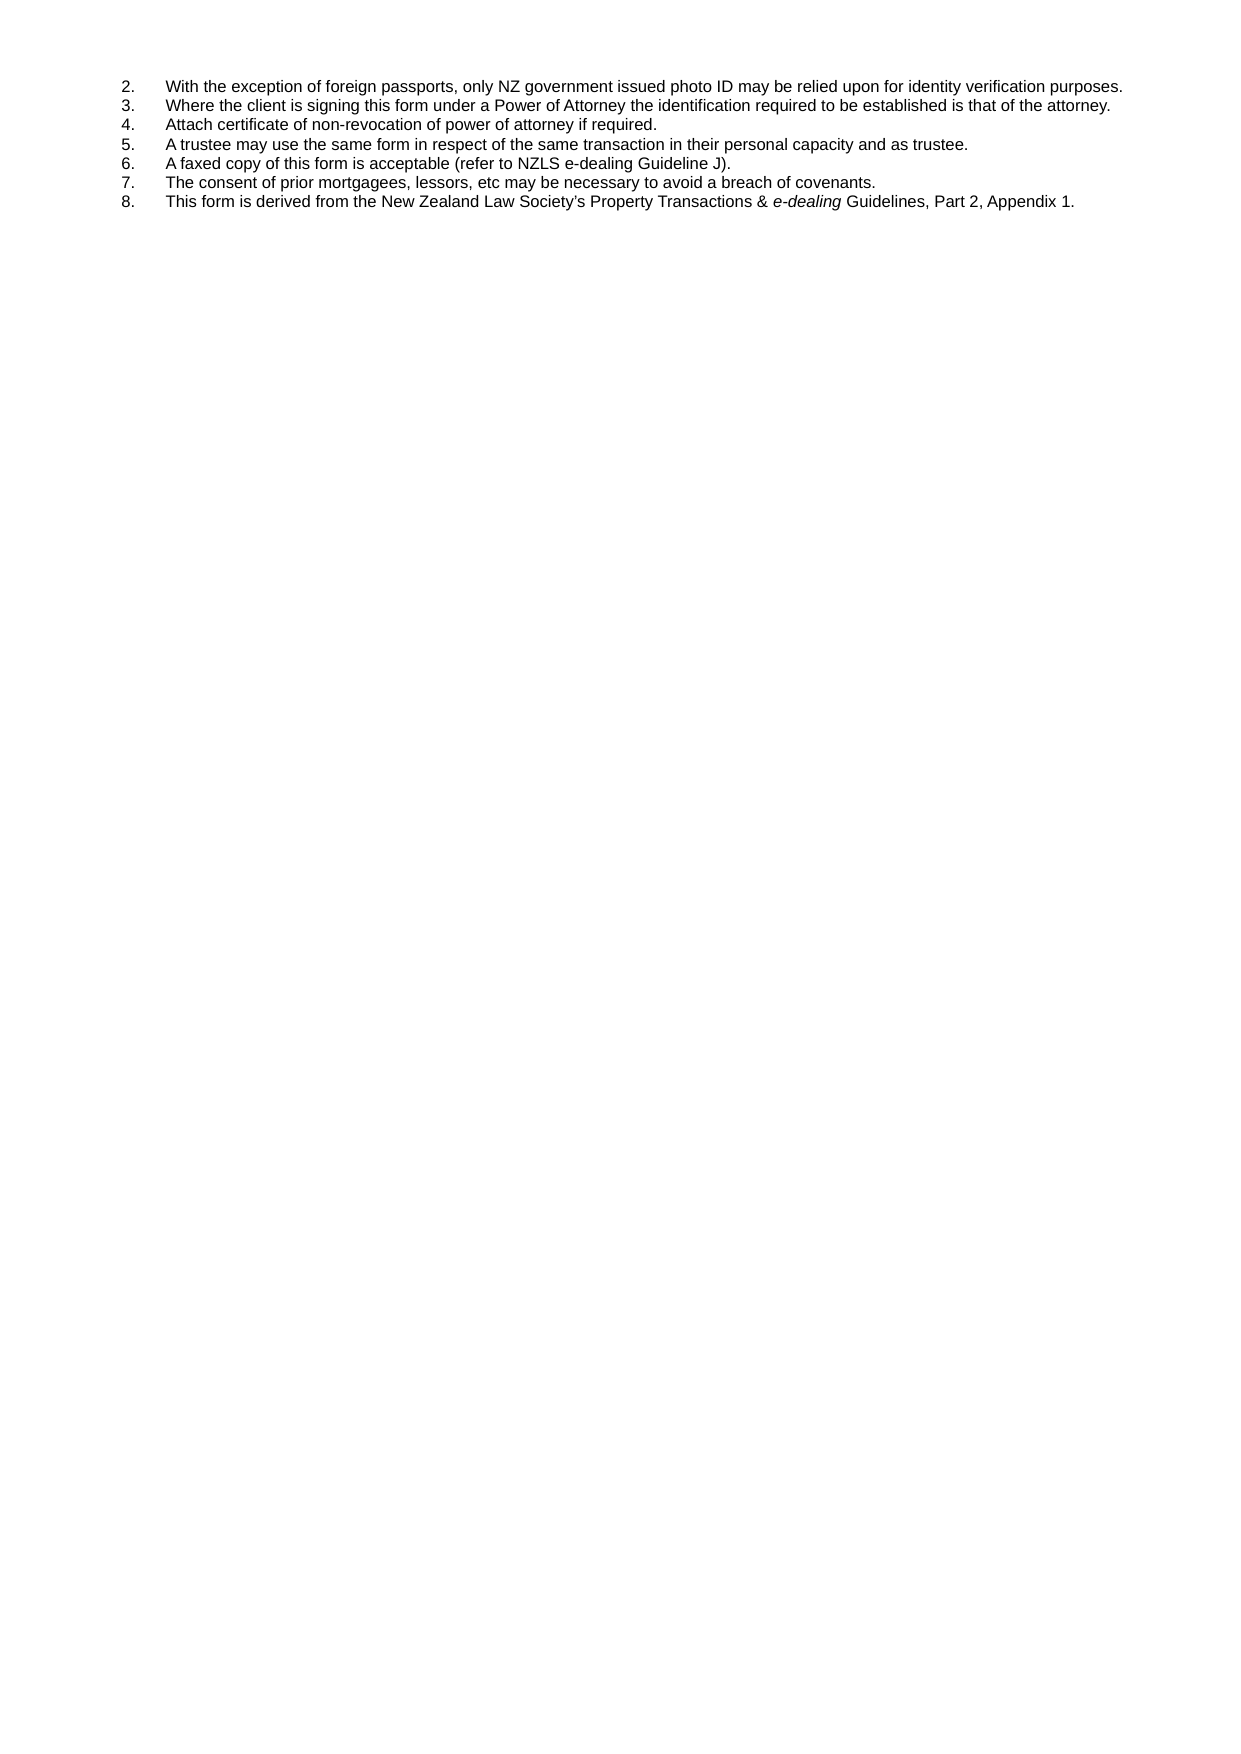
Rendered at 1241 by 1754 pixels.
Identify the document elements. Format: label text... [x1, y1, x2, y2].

list A faxed copy of this form is acceptable (refer to NZLS e-dealing Guideline J). [121, 153, 1155, 173]
list A trustee may use the same form in respect of the same transaction in their personal capacity and as trustee. [121, 134, 1155, 153]
list With the exception of foreign passports, only NZ government issued photo ID may be relied upon for identity verification purposes. [121, 77, 1155, 96]
list Where the client is signing this form under a Power of Attorney the identification required to be established is that of the attorney. [121, 96, 1155, 115]
list This form is derived from the New Zealand Law Society’s Property Transactions & e-dealing Guidelines, Part 2, Appendix 1. [121, 192, 1155, 211]
list Attach certificate of non-revocation of power of attorney if required. [121, 115, 1155, 134]
list The consent of prior mortgagees, lessors, etc may be necessary to avoid a breach of covenants. [121, 173, 1155, 192]
